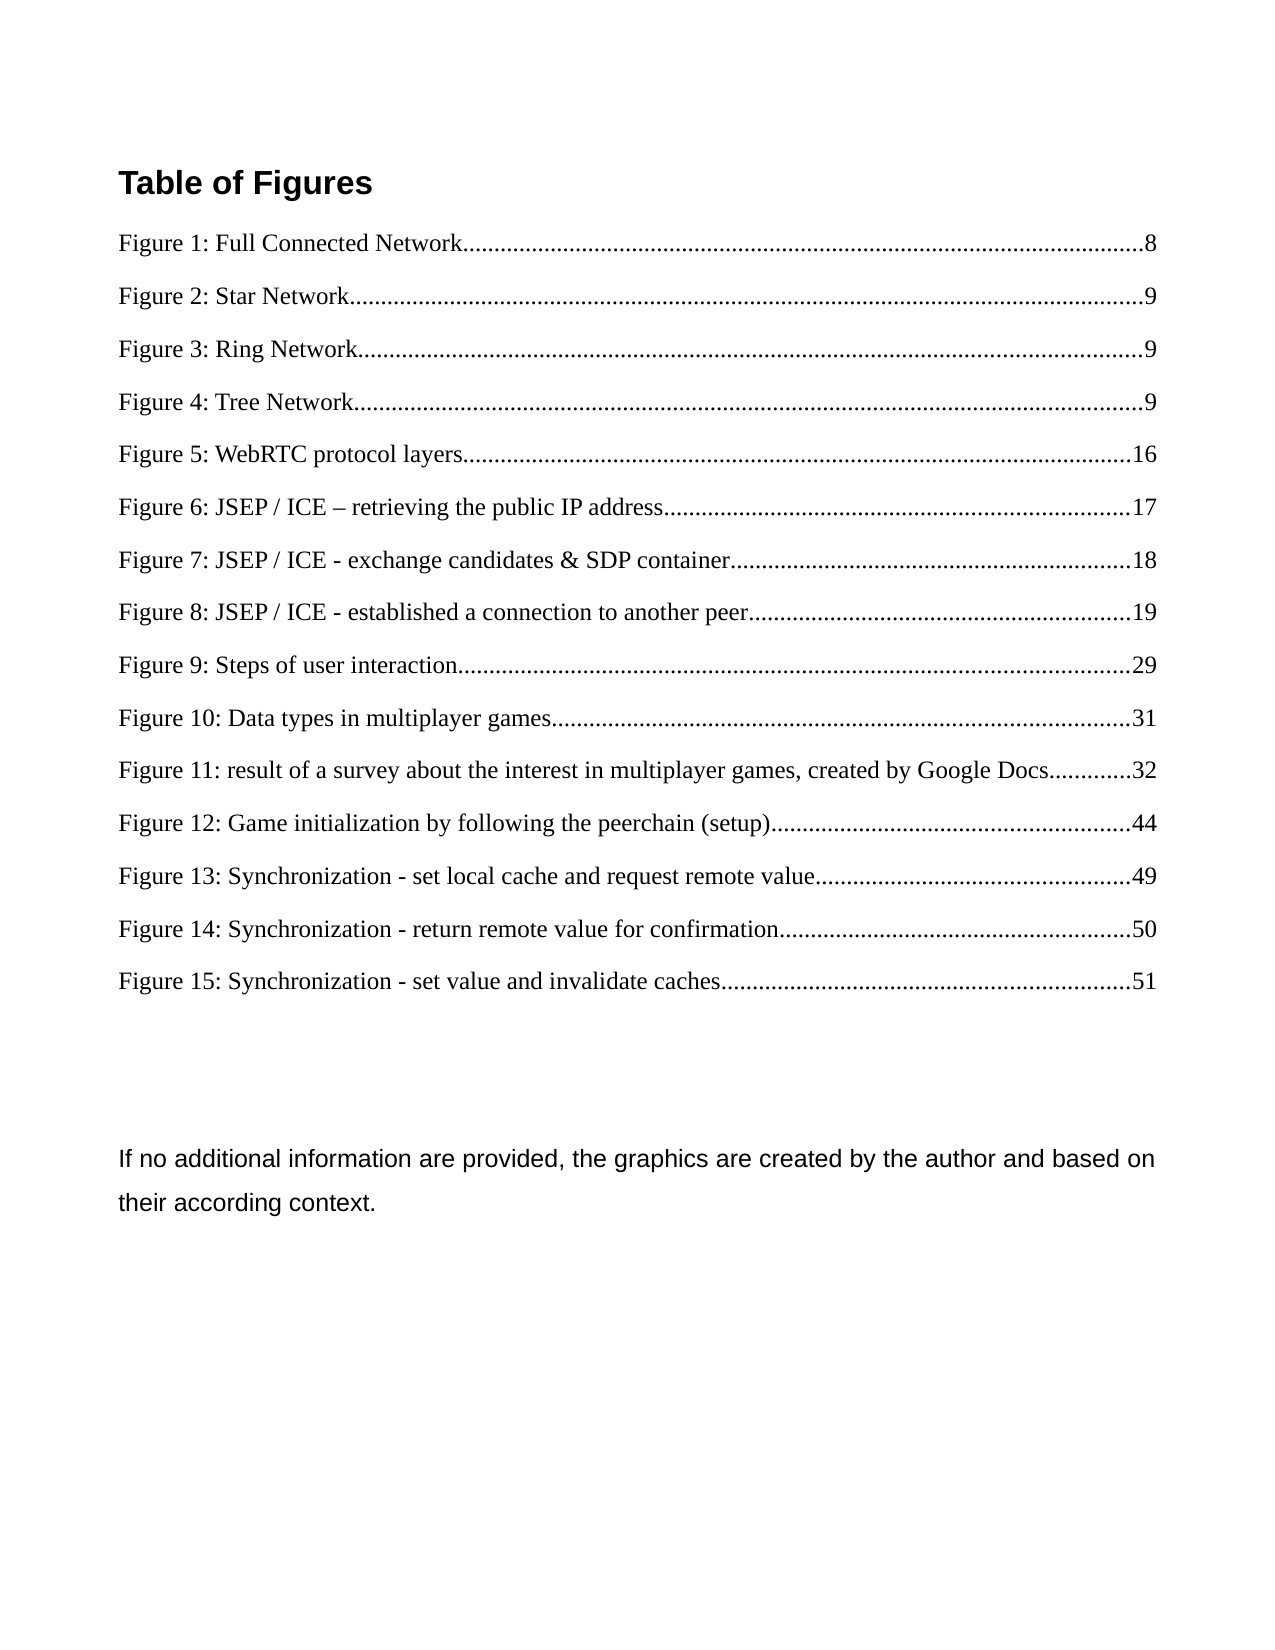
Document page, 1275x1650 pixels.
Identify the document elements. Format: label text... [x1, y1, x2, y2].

subtitle Table of Figures [118, 163, 1157, 202]
text If no additional information are provided, the graphics are created by the author and based on their according context. [118, 1144, 1157, 1216]
text Figure 12: Game initialization by following the peerchain (setup) 44 [118, 808, 1157, 837]
text Figure 4: Tree Network 9 [118, 387, 1157, 415]
text Figure 2: Star Network 9 [118, 281, 1157, 310]
text Figure 7: JSEP / ICE - exchange candidates & SDP container 18 [118, 545, 1157, 573]
text Figure 15: Synchronization - set value and invalidate caches 51 [118, 966, 1157, 995]
text Figure 6: JSEP / ICE – retrieving the public IP address 17 [118, 492, 1157, 521]
text Figure 8: JSEP / ICE - established a connection to another peer 19 [118, 597, 1157, 626]
text Figure 9: Steps of user interaction 29 [118, 650, 1157, 679]
text Figure 10: Data types in multiplayer games 31 [118, 703, 1157, 732]
text Figure 14: Synchronization - return remote value for confirmation 50 [118, 914, 1157, 942]
text Figure 3: Ring Network 9 [118, 334, 1157, 363]
text Figure 11: result of a survey about the interest in multiplayer games, created by Google Docs 32 [118, 756, 1157, 784]
text Figure 1: Full Connected Network 8 [118, 228, 1157, 257]
text Figure 5: WebRTC protocol layers 16 [118, 439, 1157, 468]
text Figure 13: Synchronization - set local cache and request remote value 49 [118, 861, 1157, 890]
